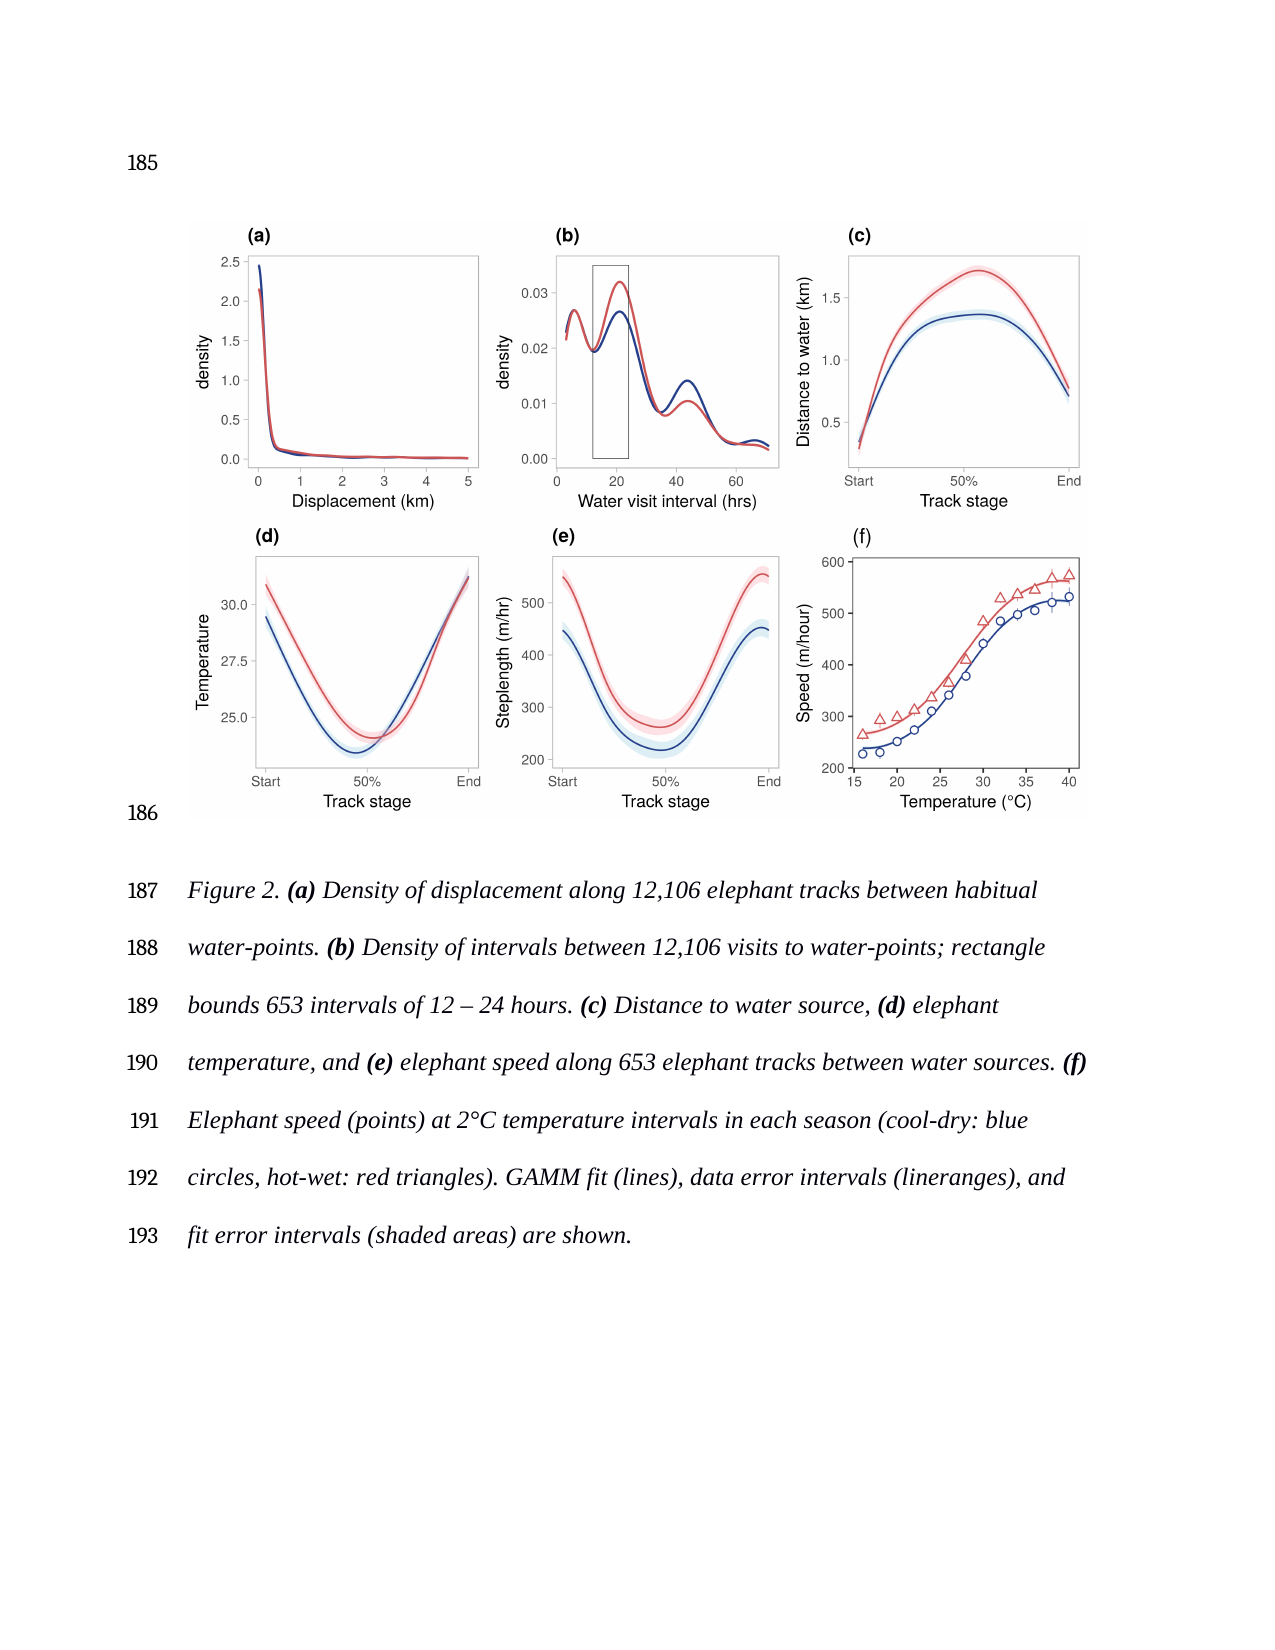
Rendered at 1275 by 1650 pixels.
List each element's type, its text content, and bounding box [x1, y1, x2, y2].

picture [187, 220, 1088, 820]
text Figure 2. (a) Density of displacement along 12,106 elephant tracks between habitual water-points. (b) Density of intervals between 12,106 visits to water-points; rectangle bounds 653 intervals of 12 – 24 hours. (c) Distance to water source, (d) elephant temperature, and (e) elephant speed along 653 elephant tracks between water sources. (f) Elephant speed (points) at 2°C temperature intervals in each season (cool-dry: blue circles, hot-wet: red triangles). GAMM fit (lines), data error intervals (lineranges), and fit error intervals (shaded areas) are shown. [187, 875, 1087, 1249]
